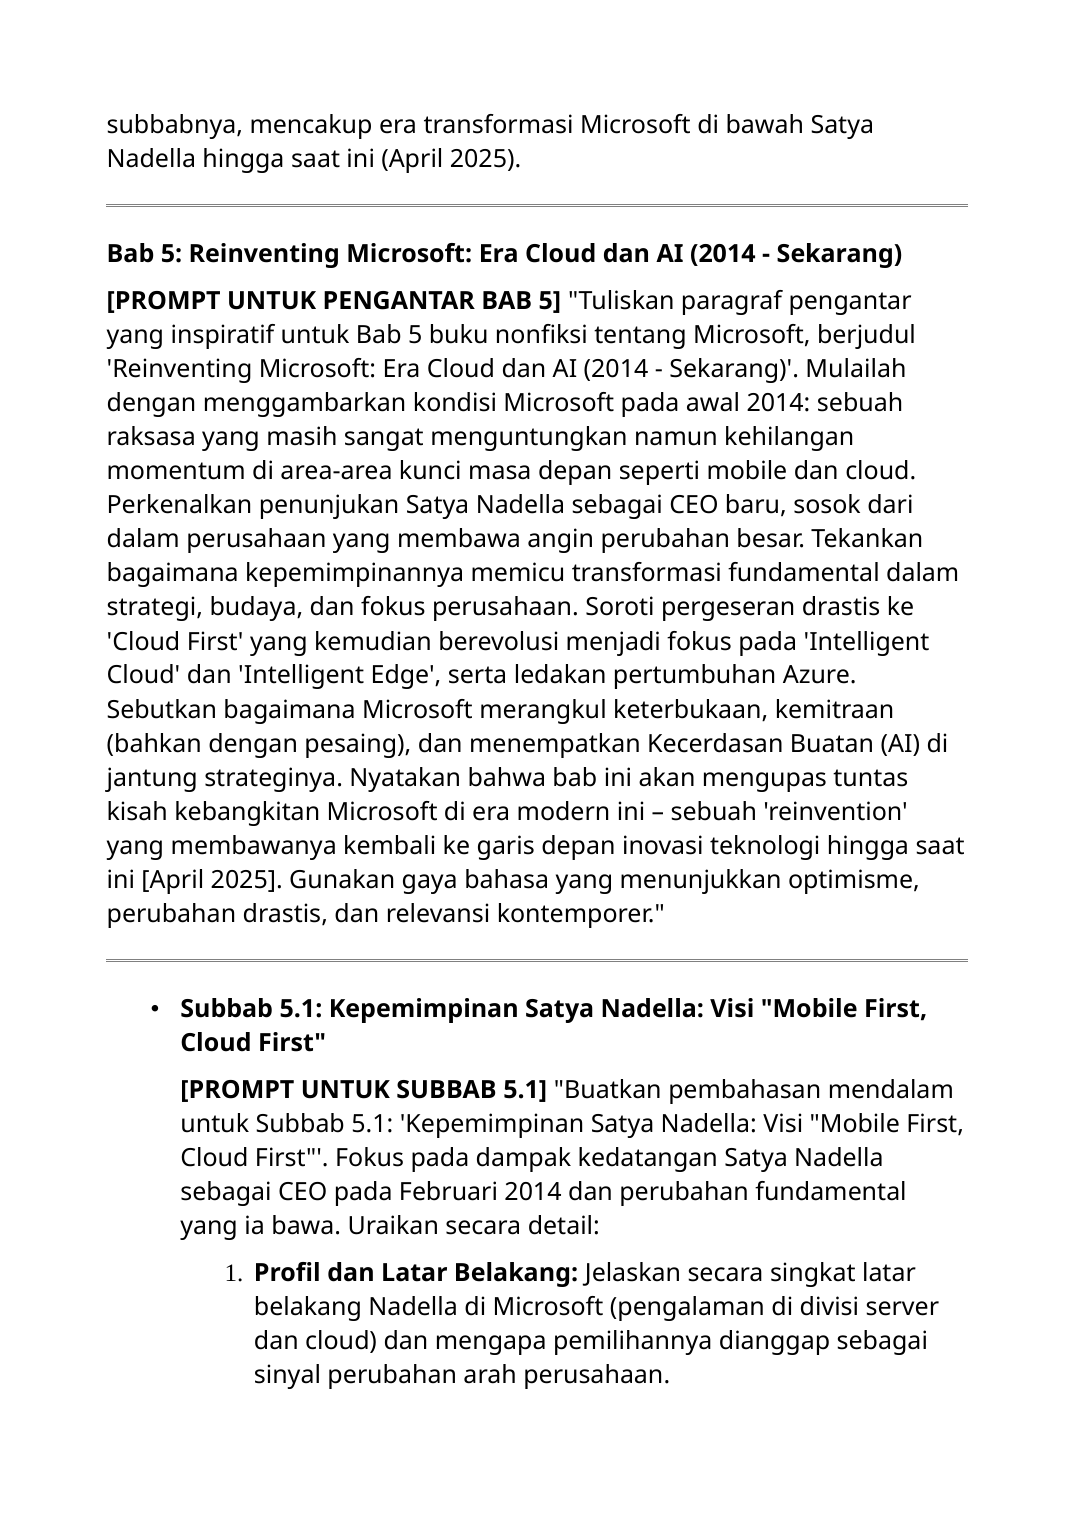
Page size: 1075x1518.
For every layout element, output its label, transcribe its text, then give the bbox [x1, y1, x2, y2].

list Subbab 5.1: Kepemimpinan Satya Nadella: Visi "Mobile First, Cloud First" [151, 991, 968, 1059]
text [PROMPT UNTUK PENGANTAR BAB 5] "Tuliskan paragraf pengantar yang inspiratif untuk Bab 5 buku nonfiksi tentang Microsoft, berjudul 'Reinventing Microsoft: Era Cloud dan AI (2014 - Sekarang)'. Mulailah dengan menggambarkan kondisi Microsoft pada awal 2014: sebuah raksasa yang masih sangat menguntungkan namun kehilangan momentum di area-area kunci masa depan seperti mobile dan cloud. Perkenalkan penunjukan Satya Nadella sebagai CEO baru, sosok dari dalam perusahaan yang membawa angin perubahan besar. Tekankan bagaimana kepemimpinannya memicu transformasi fundamental dalam strategi, budaya, dan fokus perusahaan. Soroti pergeseran drastis ke 'Cloud First' yang kemudian berevolusi menjadi fokus pada 'Intelligent Cloud' dan 'Intelligent Edge', serta ledakan pertumbuhan Azure. Sebutkan bagaimana Microsoft merangkul keterbukaan, kemitraan (bahkan dengan pesaing), dan menempatkan Kecerdasan Buatan (AI) di jantung strateginya. Nyatakan bahwa bab ini akan mengupas tuntas kisah kebangkitan Microsoft di era modern ini – sebuah 'reinvention' yang membawanya kembali ke garis depan inovasi teknologi hingga saat ini [April 2025]. Gunakan gaya bahasa yang menunjukkan optimisme, perubahan drastis, dan relevansi kontemporer." [106, 282, 968, 930]
text subbabnya, mencakup era transformasi Microsoft di bawah Satya Nadella hingga saat ini (April 2025). [106, 106, 968, 174]
text Bab 5: Reinventing Microsoft: Era Cloud dan AI (2014 - Sekarang) [106, 236, 968, 270]
list Profil dan Latar Belakang: Jelaskan secara singkat latar belakang Nadella di Microsoft (pengalaman di divisi server dan cloud) dan mengapa pemilihannya dianggap sebagai sinyal perubahan arah perusahaan. [224, 1254, 968, 1391]
list [PROMPT UNTUK SUBBAB 5.1] "Buatkan pembahasan mendalam untuk Subbab 5.1: 'Kepemimpinan Satya Nadella: Visi "Mobile First, Cloud First"'. Fokus pada dampak kedatangan Satya Nadella sebagai CEO pada Februari 2014 dan perubahan fundamental yang ia bawa. Uraikan secara detail: [151, 1072, 968, 1242]
